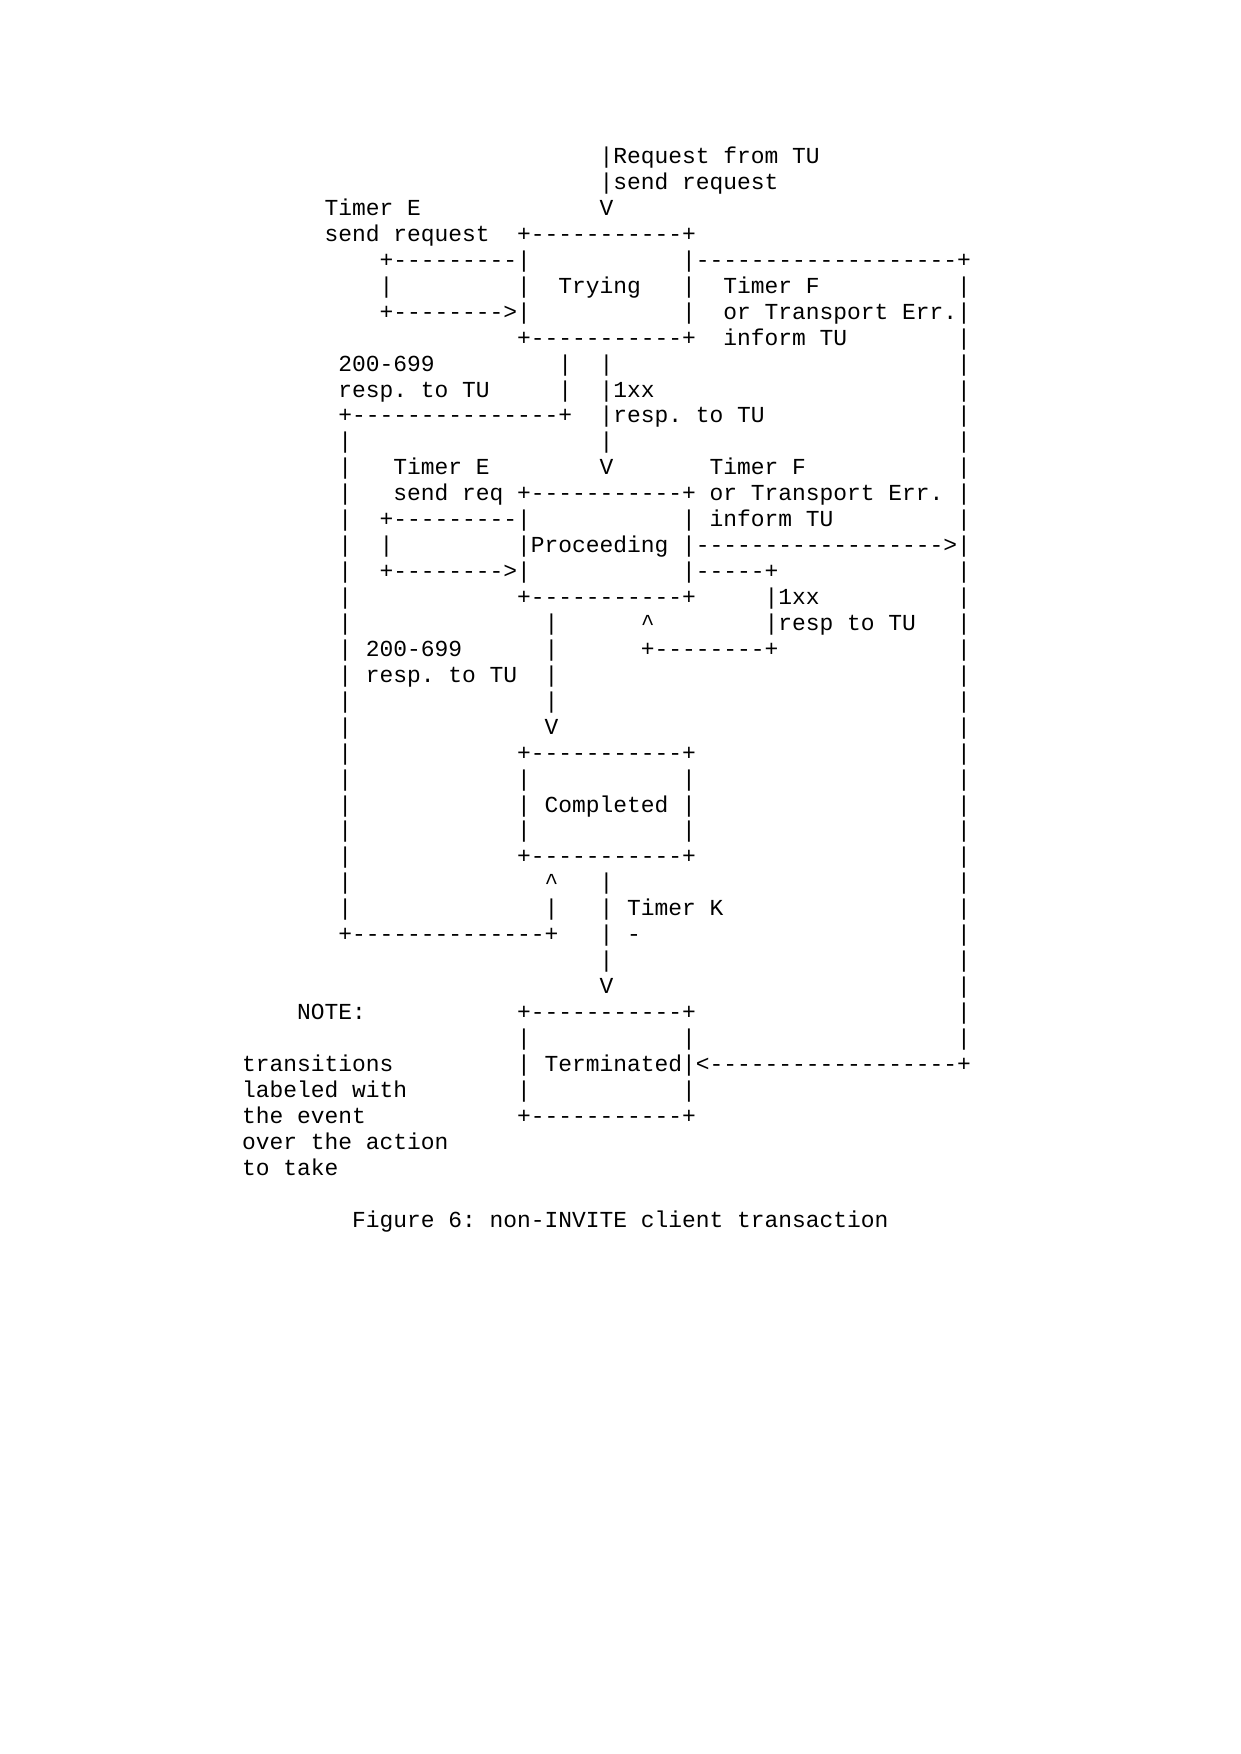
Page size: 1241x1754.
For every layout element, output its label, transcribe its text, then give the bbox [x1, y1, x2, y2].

text | ^ | | [118, 871, 1122, 897]
text | send req +-----------+ or Transport Err. | [118, 482, 1122, 508]
text | | ^ |resp to TU | [118, 611, 1122, 637]
text | | |Proceeding |------------------>| [118, 533, 1122, 559]
text to take [118, 1156, 1122, 1182]
text |Request from TU [118, 144, 1122, 170]
text | V | [118, 715, 1122, 741]
text +---------| |-------------------+ [118, 248, 1122, 274]
text resp. to TU | |1xx | [118, 378, 1122, 404]
text | +-----------+ |1xx | [118, 585, 1122, 611]
text Figure 6: non-INVITE client transaction [118, 1208, 1122, 1234]
text send request +-----------+ [118, 222, 1122, 248]
text | +-----------+ | [118, 741, 1122, 767]
text | | | | [118, 767, 1122, 793]
text | | | | [118, 819, 1122, 845]
text | Timer E V Timer F | [118, 456, 1122, 482]
text over the action [118, 1130, 1122, 1156]
text |send request [118, 170, 1122, 196]
text 200-699 | | | [118, 352, 1122, 378]
text labeled with | | [118, 1078, 1122, 1104]
text | +-----------+ | [118, 845, 1122, 871]
text NOTE: +-----------+ | [118, 1000, 1122, 1026]
text transitions | Terminated|<------------------+ [118, 1052, 1122, 1078]
text | | | [118, 1026, 1122, 1052]
text +-------->| | or Transport Err.| [118, 300, 1122, 326]
text | | | Timer K | [118, 897, 1122, 923]
text | +-------->| |-----+ | [118, 559, 1122, 585]
text Timer E V [118, 196, 1122, 222]
text | | Completed | | [118, 793, 1122, 819]
text | 200-699 | +--------+ | [118, 637, 1122, 663]
text the event +-----------+ [118, 1104, 1122, 1130]
text | | [118, 948, 1122, 974]
text +---------------+ |resp. to TU | [118, 404, 1122, 430]
text +-----------+ inform TU | [118, 326, 1122, 352]
text | resp. to TU | | [118, 663, 1122, 689]
text V | [118, 974, 1122, 1000]
text | | Trying | Timer F | [118, 274, 1122, 300]
text +--------------+ | - | [118, 923, 1122, 948]
text | +---------| | inform TU | [118, 508, 1122, 533]
text | | | [118, 430, 1122, 456]
text | | | [118, 689, 1122, 715]
